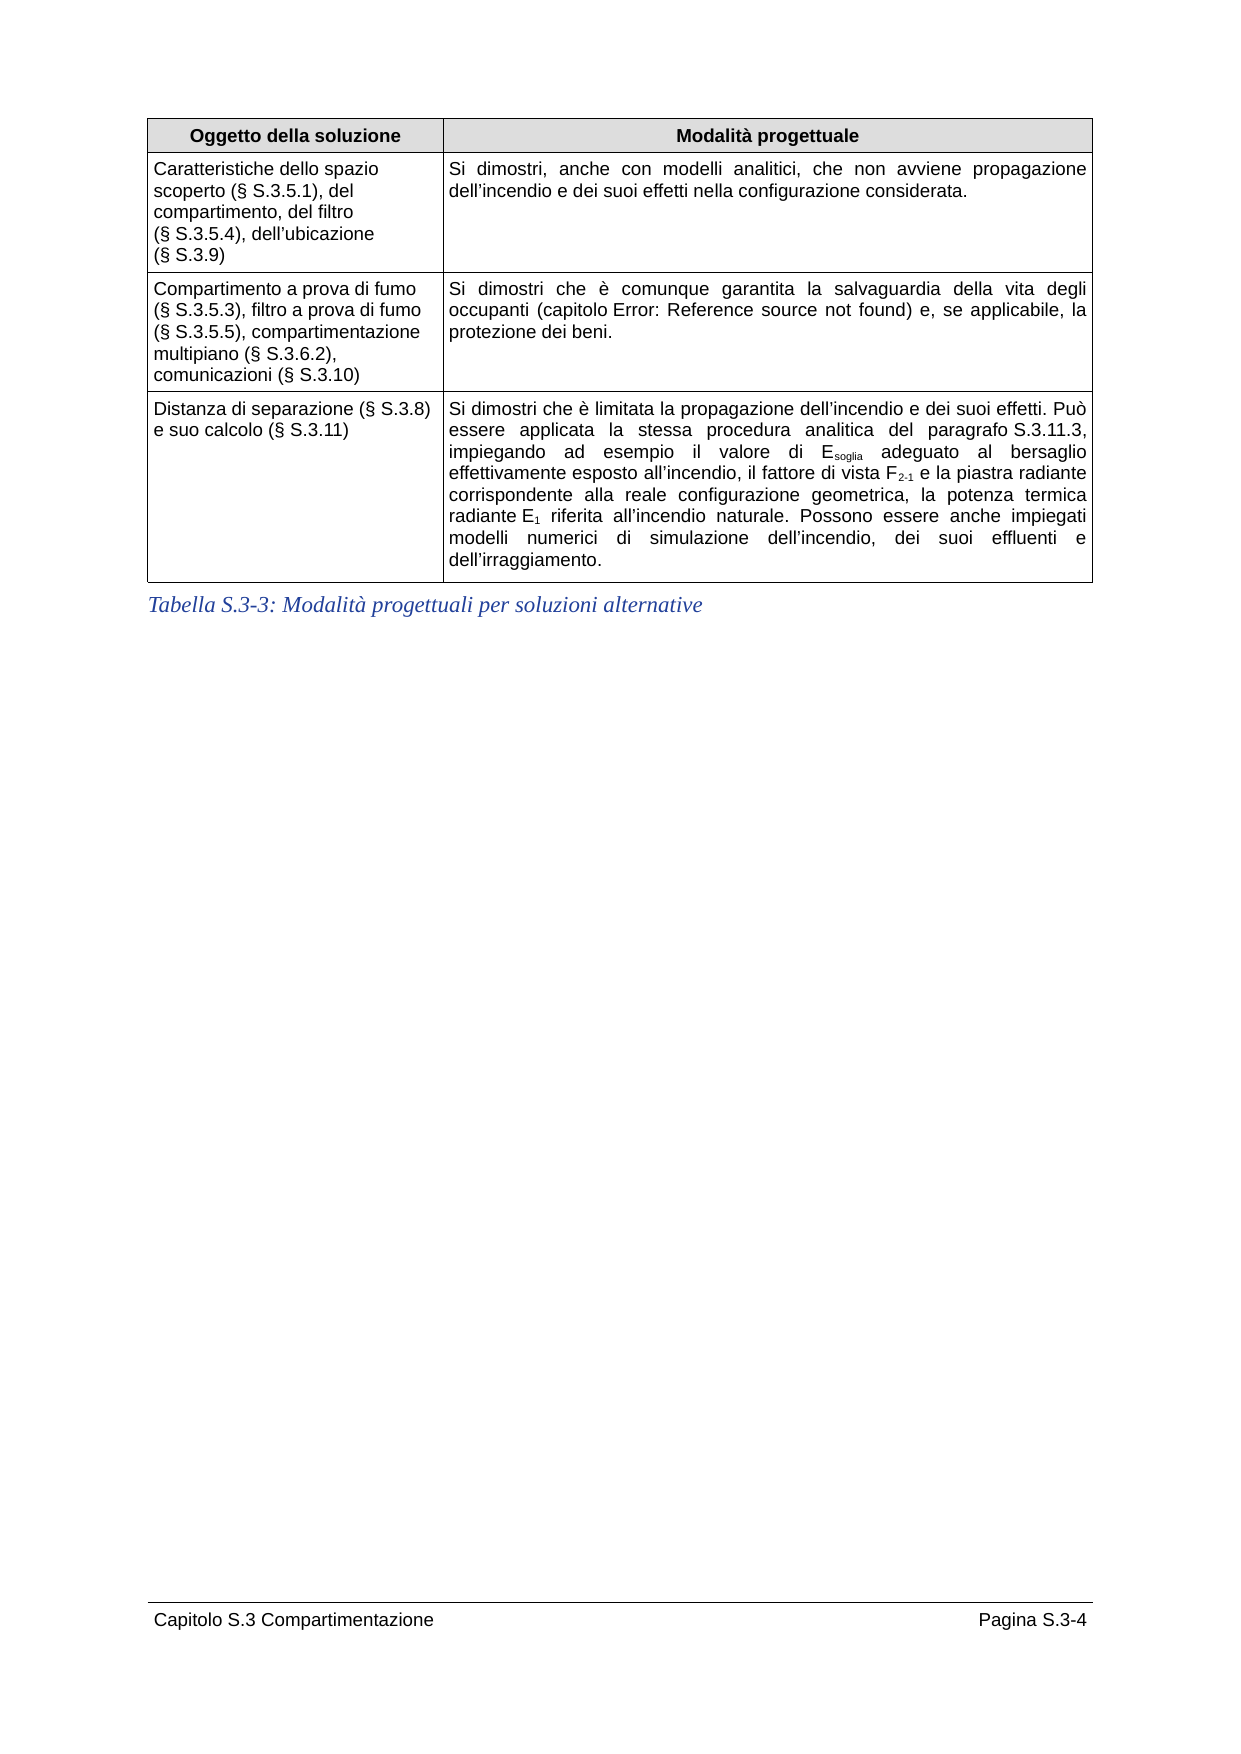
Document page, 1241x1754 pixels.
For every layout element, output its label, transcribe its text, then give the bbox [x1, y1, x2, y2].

table_cell Compartimento a prova di fumo (§ S.3.5.3), filtro a prova di fumo (§ S.3.5.5), compartimentazione multipiano (§ S.3.6.2), comunicazioni (§ S.3.10) [148, 273, 443, 391]
table_header Modalità progettuale [444, 119, 1092, 152]
table_cell Si dimostri che è comunque garantita la salvaguardia della vita degli occupanti (capitolo Errore: sorgente del riferimento non trovata) e, se applicabile, la protezione dei beni. [444, 273, 1092, 391]
table_header Oggetto della soluzione [148, 119, 443, 152]
table_cell Si dimostri che è limitata la propagazione dell’incendio e dei suoi effetti. Può essere applicata la stessa procedura analitica del paragrafo S.3.11.3, impiegando ad esempio il valore di Esoglia adeguato al bersaglio effettivamente esposto all’incendio, il fattore di vista F2-1 e la piastra radiante corrispondente alla reale configurazione geometrica, la potenza termica radiante E1 riferita all’incendio naturale. Possono essere anche impiegati modelli numerici di simulazione dell’incendio, dei suoi effluenti e dell’irraggiamento. [444, 392, 1092, 582]
table_cell Si dimostri, anche con modelli analitici, che non avviene propagazione dell’incendio e dei suoi effetti nella configurazione considerata. [444, 153, 1092, 271]
text Tabella S.3-3: Modalità progettuali per soluzioni alternative [148, 591, 1093, 617]
table_cell Distanza di separazione (§ S.3.8) e suo calcolo (§ S.3.11) [148, 392, 443, 582]
table_cell Caratteristiche dello spazio scoperto (§ S.3.5.1), del compartimento, del filtro (§ S.3.5.4), dell’ubicazione (§ S.3.9) [148, 153, 443, 271]
